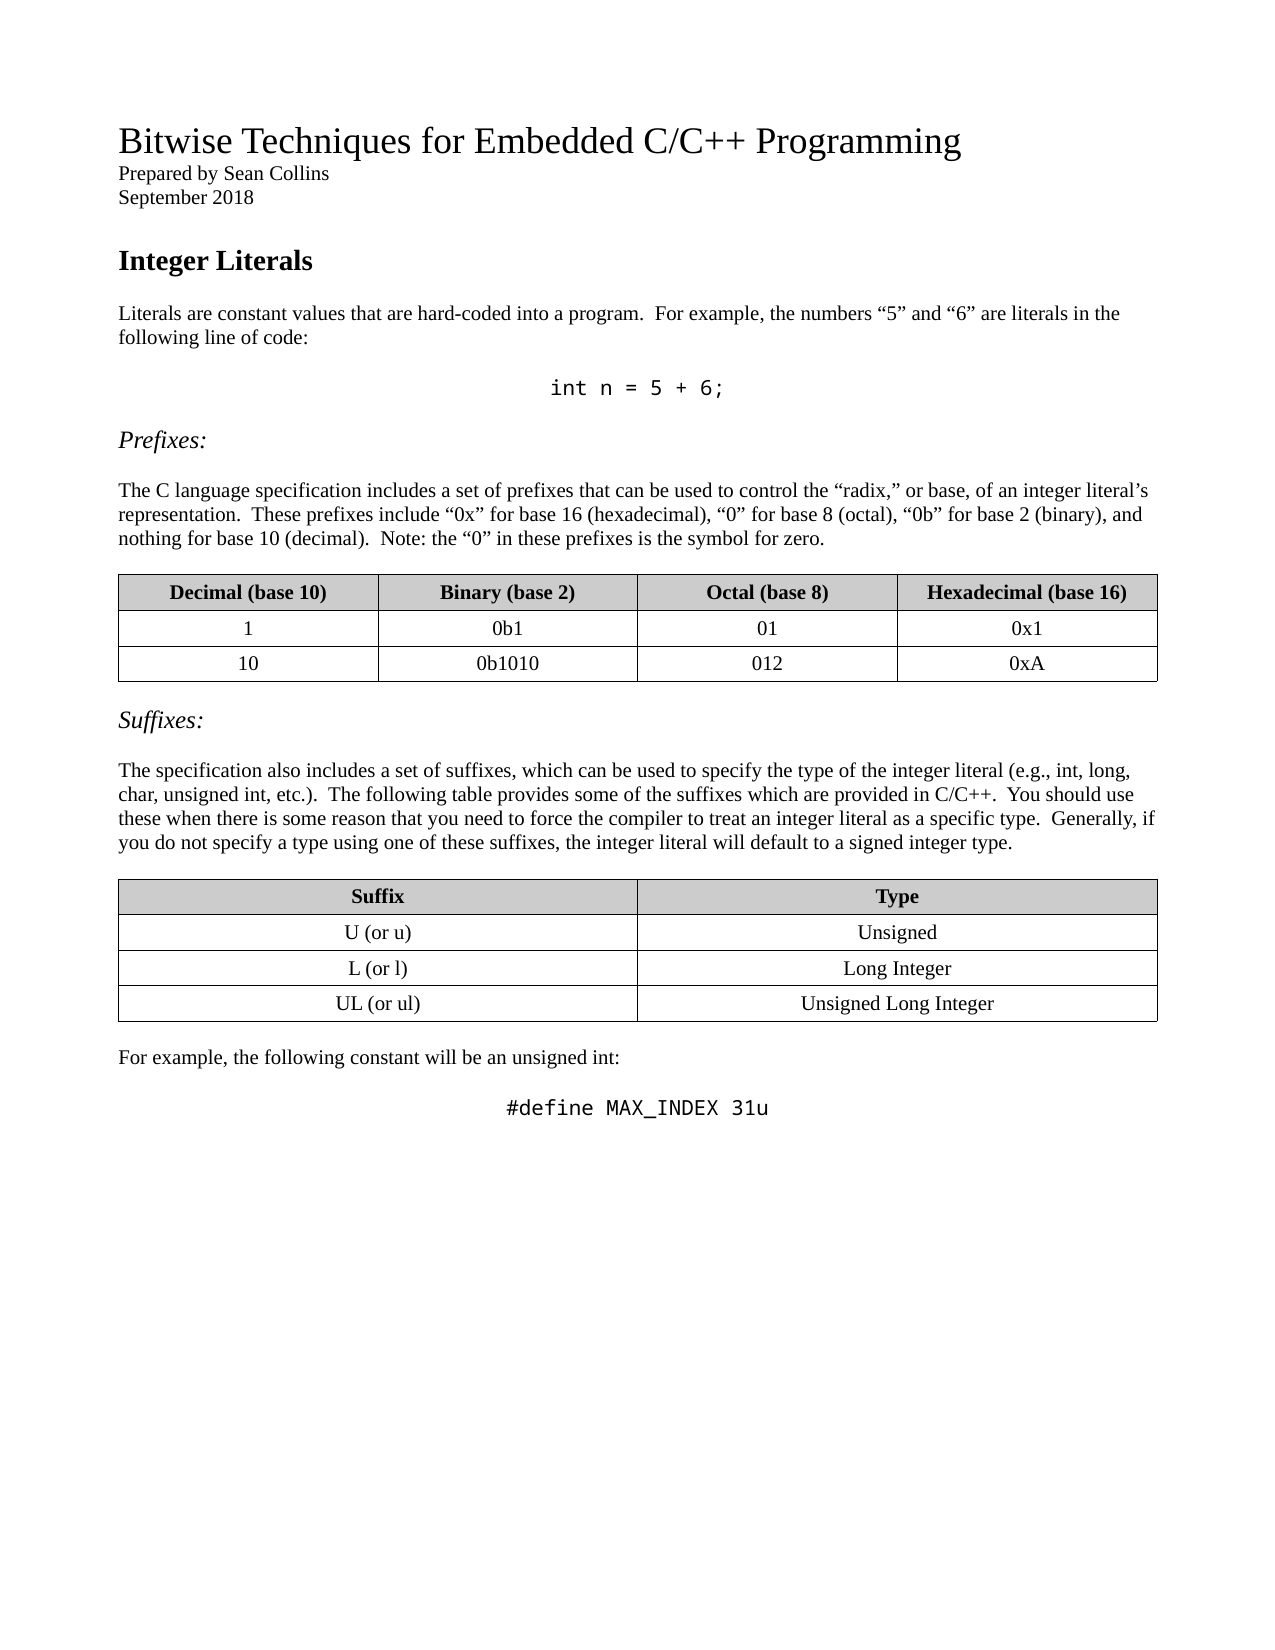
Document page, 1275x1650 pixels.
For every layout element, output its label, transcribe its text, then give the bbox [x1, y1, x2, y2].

text For example, the following constant will be an unsigned int: [118, 1045, 1157, 1069]
table_cell UL (or ul) [119, 986, 637, 1021]
text Integer Literals [118, 243, 1157, 276]
text Literals are constant values that are hard-coded into a program. For example, the numbers “5” and “6” are literals in the following line of code: [118, 301, 1157, 349]
table_cell 1 [119, 611, 378, 646]
text The C language specification includes a set of prefixes that can be used to control the “radix,” or base, of an integer literal’s representation. These prefixes include “0x” for base 16 (hexadecimal), “0” for base 8 (octal), “0b” for base 2 (binary), and nothing for base 10 (decimal). Note: the “0” in these prefixes is the symbol for zero. [118, 478, 1157, 550]
table_cell 10 [119, 647, 378, 681]
table_cell Unsigned [638, 915, 1157, 950]
table_header Octal (base 8) [638, 575, 897, 610]
text Prefixes: [118, 425, 1157, 454]
text int n = 5 + 6; [118, 373, 1157, 401]
table_header Binary (base 2) [379, 575, 637, 610]
table_cell 0xA [898, 647, 1157, 681]
table_cell 012 [638, 647, 897, 681]
text Bitwise Techniques for Embedded C/C++ Programming [118, 118, 1157, 161]
table_cell U (or u) [119, 915, 637, 950]
text #define MAX_INDEX 31u [118, 1093, 1157, 1122]
table_cell 01 [638, 611, 897, 646]
table_header Decimal (base 10) [119, 575, 378, 610]
text September 2018 [118, 185, 1157, 209]
text Prepared by Sean Collins [118, 161, 1157, 185]
table_cell 0x1 [898, 611, 1157, 646]
text The specification also includes a set of suffixes, which can be used to specify the type of the integer literal (e.g., int, long, char, unsigned int, etc.). The following table provides some of the suffixes which are provided in C/C++. You should use these when there is some reason that you need to force the compiler to treat an integer literal as a specific type. Generally, if you do not specify a type using one of these suffixes, the integer literal will default to a signed integer type. [118, 758, 1157, 854]
table_cell L (or l) [119, 951, 637, 985]
table_header Suffix [119, 880, 637, 914]
table_cell Long Integer [638, 951, 1157, 985]
text Suffixes: [118, 705, 1157, 734]
table_cell 0b1010 [379, 647, 637, 681]
table_cell Unsigned Long Integer [638, 986, 1157, 1021]
table_cell 0b1 [379, 611, 637, 646]
table_header Type [638, 880, 1157, 914]
table_header Hexadecimal (base 16) [898, 575, 1157, 610]
